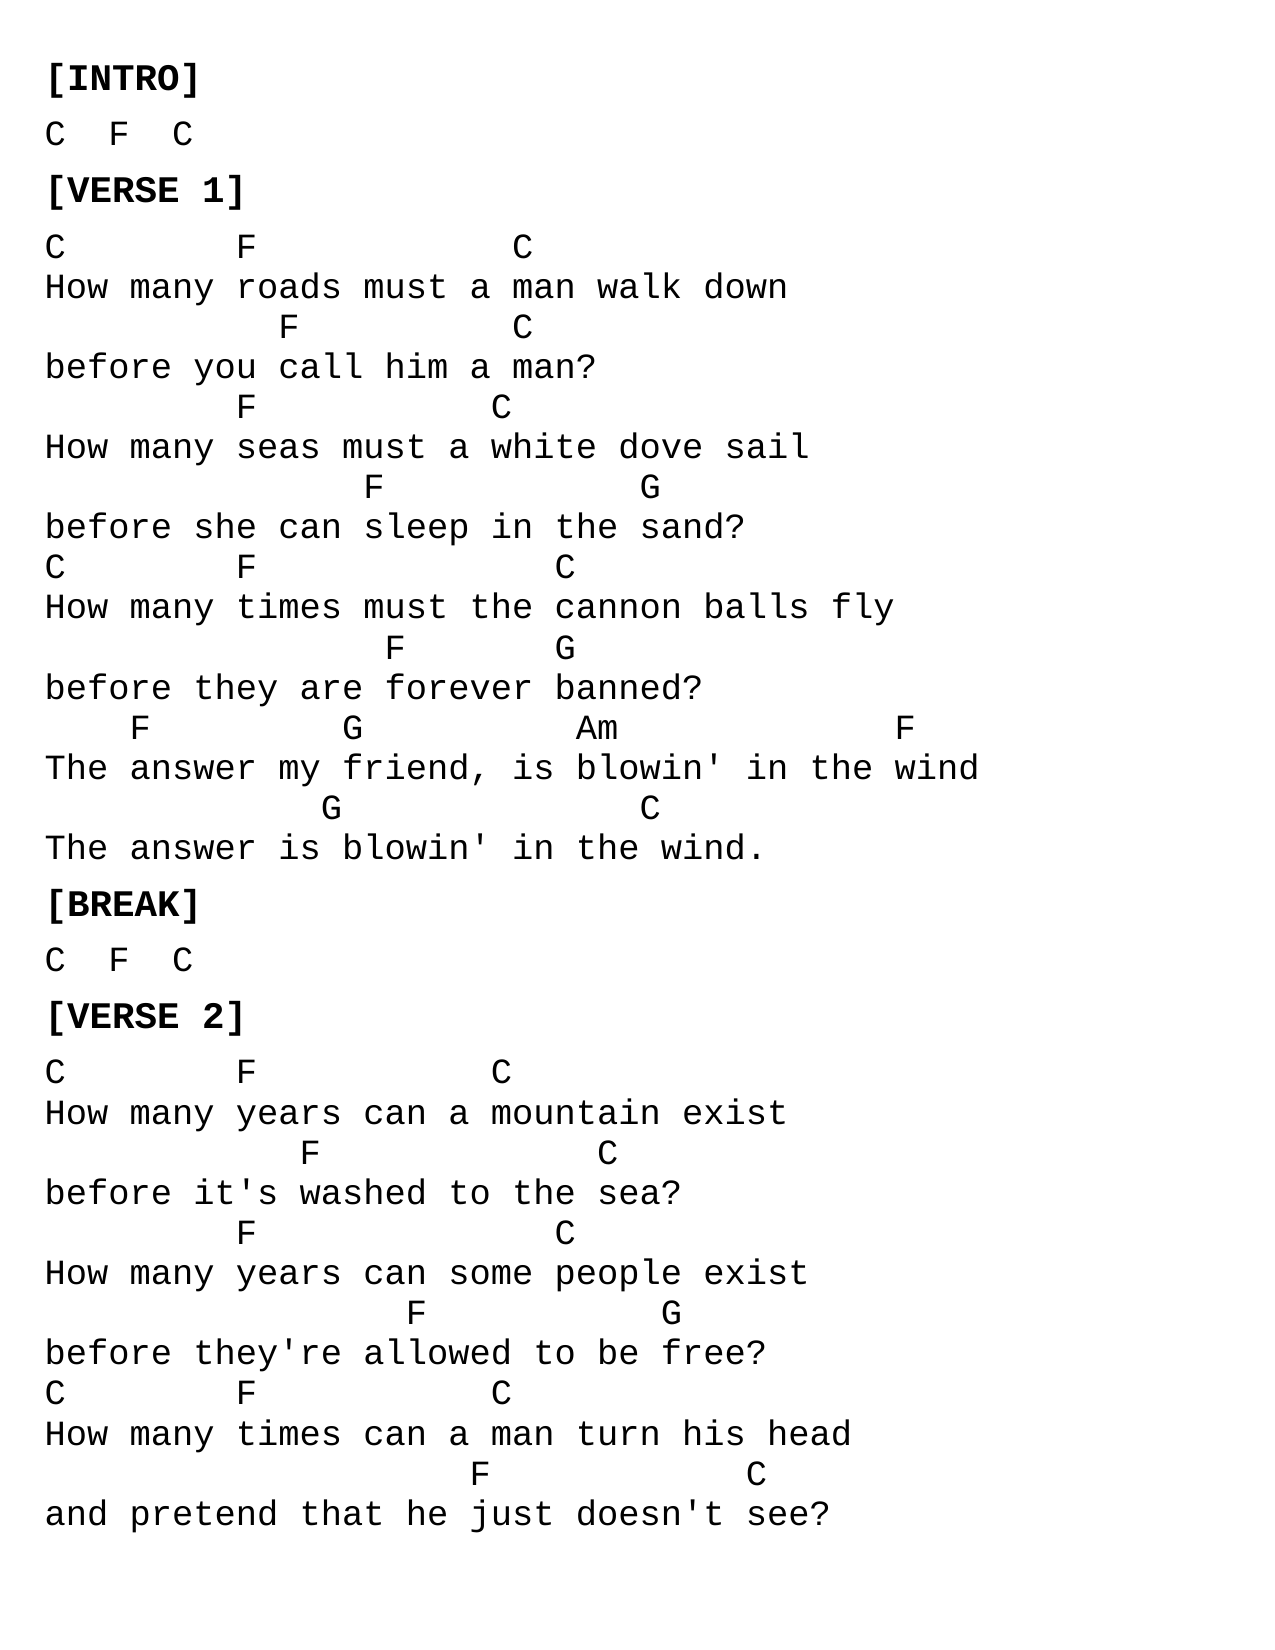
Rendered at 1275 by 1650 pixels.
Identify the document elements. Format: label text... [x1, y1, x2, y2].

text C F C [44, 549, 1098, 589]
subtitle [BREAK] [44, 885, 1098, 927]
text before it's washed to the sea? [44, 1175, 1098, 1215]
subtitle [VERSE 1] [44, 171, 1098, 214]
text F G Am F [44, 710, 1098, 750]
text before they're allowed to be free? [44, 1335, 1098, 1375]
text G C [44, 790, 1098, 830]
text C F C [44, 116, 1098, 156]
text C F C [44, 228, 1098, 269]
text F G [44, 1295, 1098, 1335]
text and pretend that he just doesn't see? [44, 1496, 1098, 1536]
text F C [44, 1135, 1098, 1175]
text before you call him a man? [44, 349, 1098, 389]
text F C [44, 389, 1098, 429]
text The answer is blowin' in the wind. [44, 830, 1098, 870]
text F G [44, 629, 1098, 670]
subtitle [VERSE 2] [44, 997, 1098, 1040]
text How many seas must a white dove sail [44, 429, 1098, 469]
text F C [44, 309, 1098, 349]
text The answer my friend, is blowin' in the wind [44, 750, 1098, 790]
text How many years can some people exist [44, 1255, 1098, 1295]
text How many times can a man turn his head [44, 1415, 1098, 1456]
text F G [44, 469, 1098, 509]
text C F C [44, 1375, 1098, 1415]
text before they are forever banned? [44, 670, 1098, 710]
text How many years can a mountain exist [44, 1094, 1098, 1135]
text F C [44, 1456, 1098, 1496]
text How many times must the cannon balls fly [44, 589, 1098, 629]
subtitle [INTRO] [44, 59, 1098, 102]
text F C [44, 1215, 1098, 1255]
text C F C [44, 942, 1098, 982]
text How many roads must a man walk down [44, 269, 1098, 309]
text C F C [44, 1054, 1098, 1094]
text before she can sleep in the sand? [44, 509, 1098, 549]
